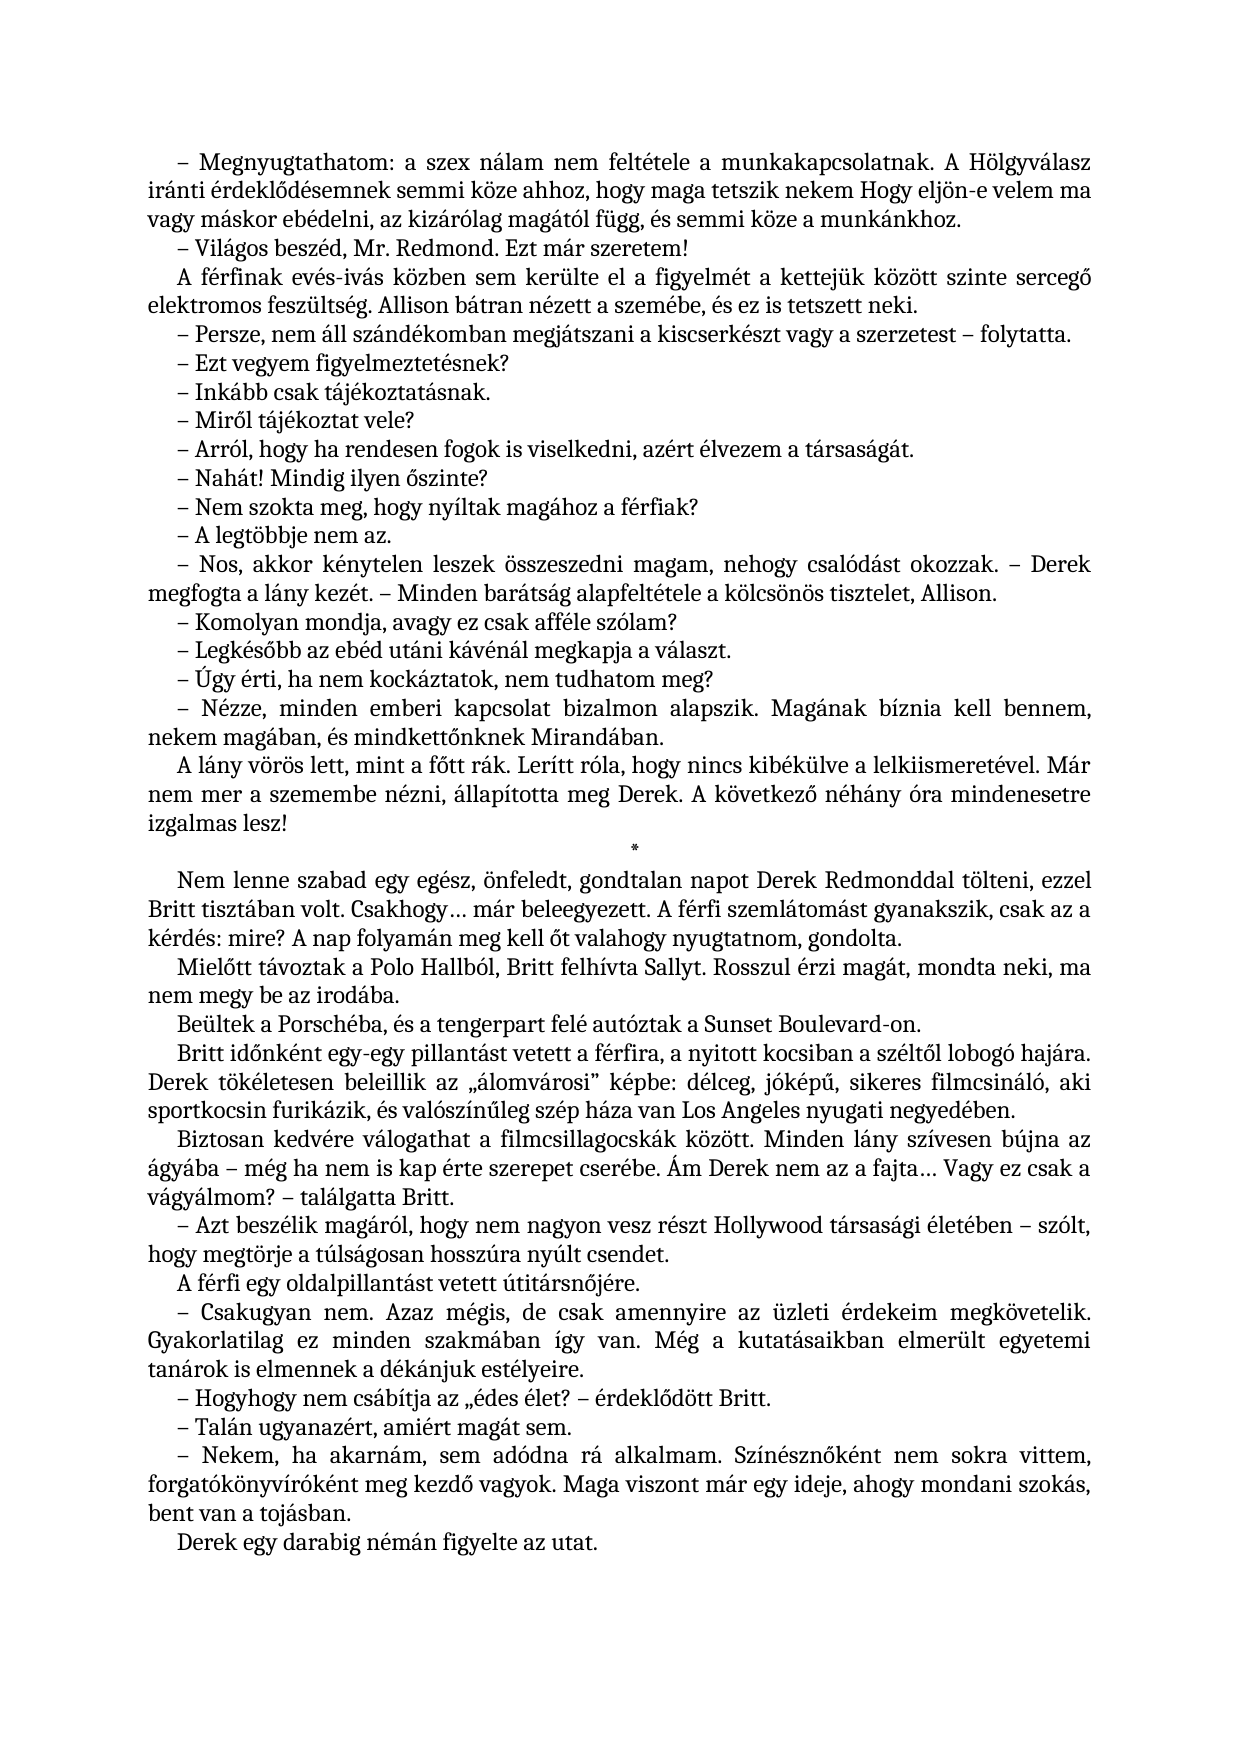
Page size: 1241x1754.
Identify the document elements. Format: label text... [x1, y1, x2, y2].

text A férfi egy oldalpillantást vetett útitársnőjére. [148, 1269, 1093, 1298]
text Nem lenne szabad egy egész, önfeledt, gondtalan napot Derek Redmonddal tölteni, ezzel Britt tisztában volt. Csakhogy… már beleegyezett. A férfi szemlátomást gyanakszik, csak az a kérdés: mire? A nap folyamán meg kell őt valahogy nyugtatnom, gondolta. [148, 866, 1093, 953]
text – Ezt vegyem figyelmeztetésnek? [148, 349, 1093, 378]
text A férfinak evés-ivás közben sem kerülte el a figyelmét a kettejük között szinte sercegő elektromos feszültség. Allison bátran nézett a szemébe, és ez is tetszett neki. [148, 263, 1093, 320]
text – Azt beszélik magáról, hogy nem nagyon vesz részt Hollywood társasági életében – szólt, hogy megtörje a túlságosan hosszúra nyúlt csendet. [148, 1211, 1093, 1269]
text – Nos, akkor kénytelen leszek összeszedni magam, nehogy csalódást okozzak. – Derek megfogta a lány kezét. – Minden barátság alapfeltétele a kölcsönös tisztelet, Allison. [148, 550, 1093, 608]
text – Inkább csak tájékoztatásnak. [148, 378, 1093, 406]
text Biztosan kedvére válogathat a filmcsillagocskák között. Minden lány szívesen bújna az ágyába – még ha nem is kap érte szerepet cserébe. Ám Derek nem az a fajta… Vagy ez csak a vágyálmom? – találgatta Britt. [148, 1125, 1093, 1211]
text – Komolyan mondja, avagy ez csak afféle szólam? [148, 608, 1093, 636]
text A lány vörös lett, mint a főtt rák. Lerítt róla, hogy nincs kibékülve a lelkiismeretével. Már nem mer a szemembe nézni, állapította meg Derek. A következő néhány óra mindenesetre izgalmas lesz! [148, 751, 1093, 838]
text – Nézze, minden emberi kapcsolat bizalmon alapszik. Magának bíznia kell bennem, nekem magában, és mindkettőnknek Mirandában. [148, 694, 1093, 751]
text – Úgy érti, ha nem kockáztatok, nem tudhatom meg? [148, 665, 1093, 694]
text * [148, 838, 1093, 866]
text – Csakugyan nem. Azaz mégis, de csak amennyire az üzleti érdekeim megkövetelik. Gyakorlatilag ez minden szakmában így van. Még a kutatásaikban elmerült egyetemi tanárok is elmennek a dékánjuk estélyeire. [148, 1298, 1093, 1384]
text – Legkésőbb az ebéd utáni kávénál megkapja a választ. [148, 636, 1093, 665]
text – Megnyugtathatom: a szex nálam nem feltétele a munkakapcsolatnak. A Hölgyválasz iránti érdeklődésemnek semmi köze ahhoz, hogy maga tetszik nekem Hogy eljön-e velem ma vagy máskor ebédelni, az kizárólag magától függ, és semmi köze a munkánkhoz. [148, 148, 1093, 234]
text – Arról, hogy ha rendesen fogok is viselkedni, azért élvezem a társaságát. [148, 435, 1093, 464]
text – Nem szokta meg, hogy nyíltak magához a férfiak? [148, 493, 1093, 521]
text Derek egy darabig némán figyelte az utat. [148, 1528, 1093, 1556]
text – Persze, nem áll szándékomban megjátszani a kiscserkészt vagy a szerzetest – folytatta. [148, 320, 1093, 349]
text – Világos beszéd, Mr. Redmond. Ezt már szeretem! [148, 234, 1093, 263]
text – A legtöbbje nem az. [148, 521, 1093, 550]
text – Nekem, ha akarnám, sem adódna rá alkalmam. Színésznőként nem sokra vittem, forgatókönyvíróként meg kezdő vagyok. Maga viszont már egy ideje, ahogy mondani szokás, bent van a tojásban. [148, 1441, 1093, 1528]
text – Hogyhogy nem csábítja az „édes élet? – érdeklődött Britt. [148, 1384, 1093, 1413]
text – Nahát! Mindig ilyen őszinte? [148, 464, 1093, 493]
text Mielőtt távoztak a Polo Hallból, Britt felhívta Sallyt. Rosszul érzi magát, mondta neki, ma nem megy be az irodába. [148, 953, 1093, 1010]
text – Miről tájékoztat vele? [148, 406, 1093, 435]
text Britt időnként egy-egy pillantást vetett a férfira, a nyitott kocsiban a széltől lobogó hajára. Derek tökéletesen beleillik az „álomvárosi” képbe: délceg, jóképű, sikeres filmcsináló, aki sportkocsin furikázik, és valószínűleg szép háza van Los Angeles nyugati negyedében. [148, 1039, 1093, 1125]
text – Talán ugyanazért, amiért magát sem. [148, 1413, 1093, 1441]
text Beültek a Porschéba, és a tengerpart felé autóztak a Sunset Boulevard-on. [148, 1010, 1093, 1039]
